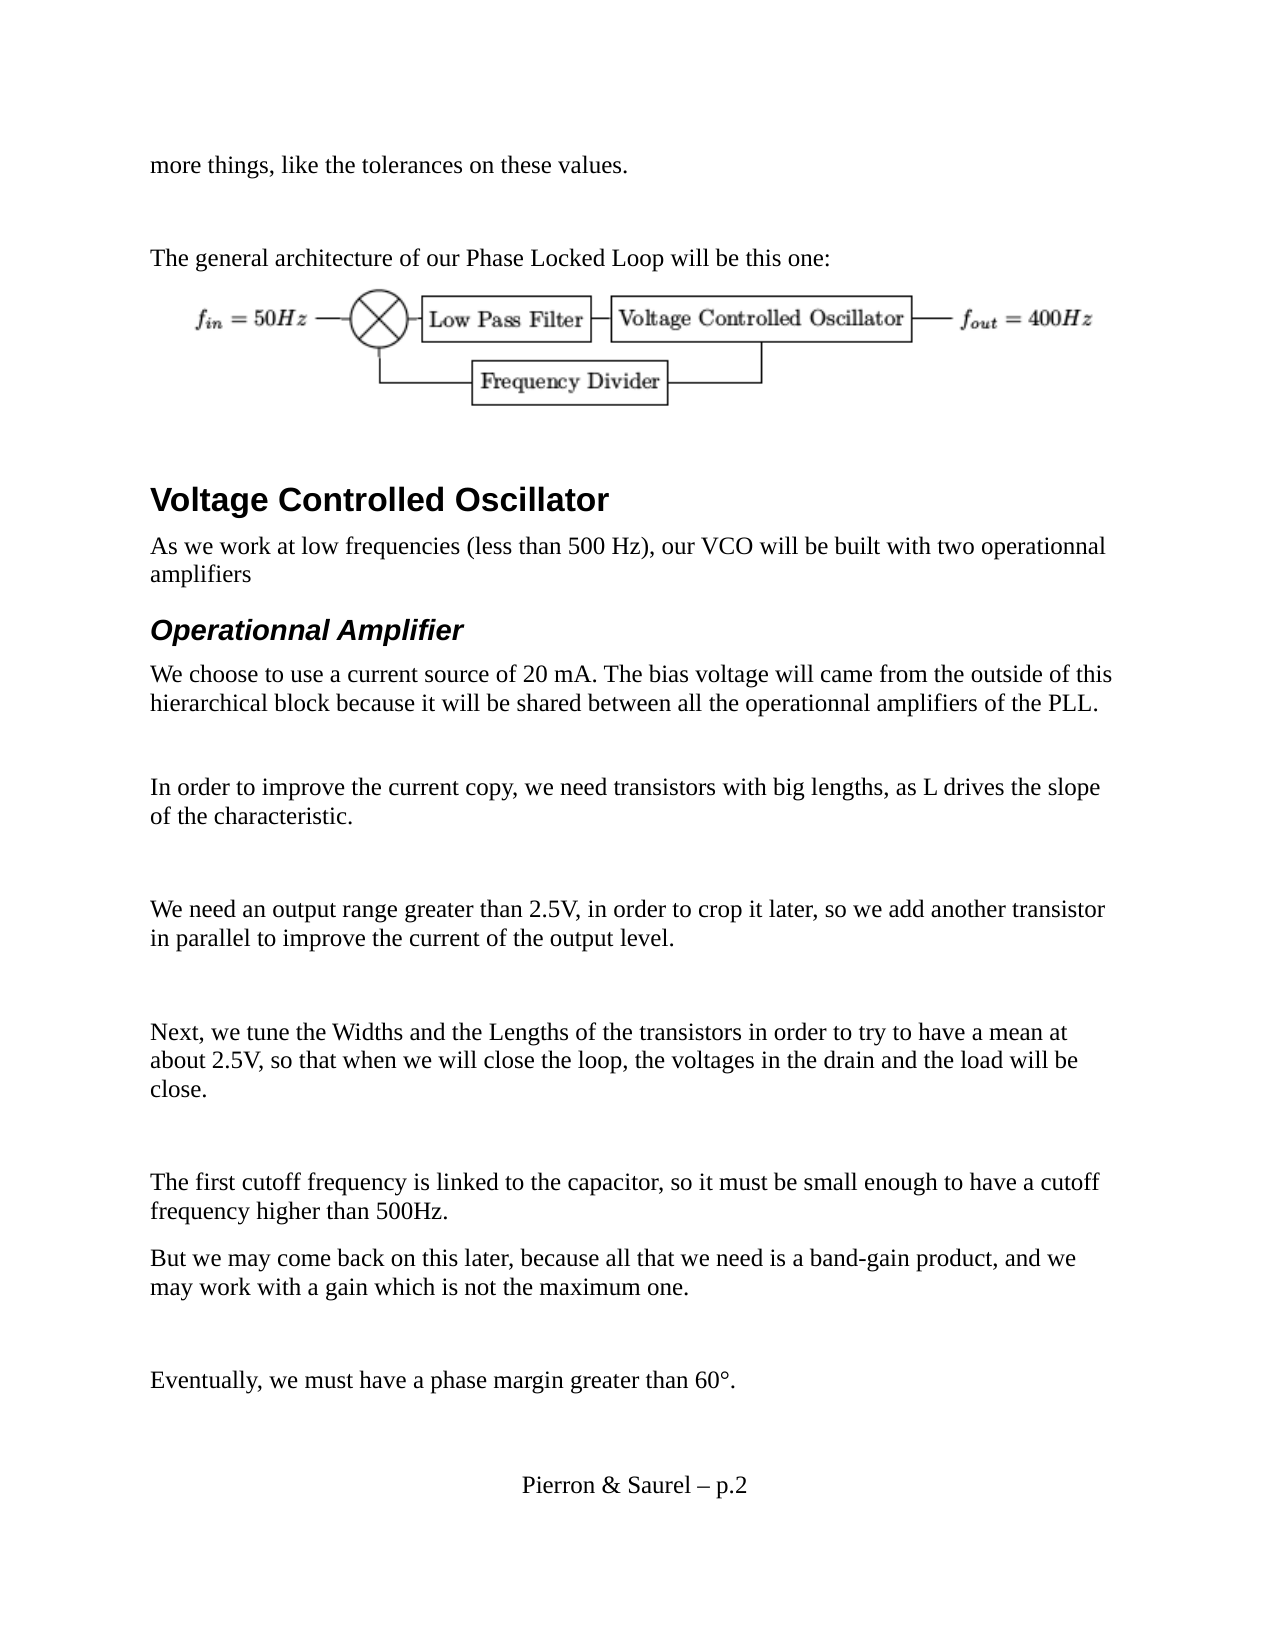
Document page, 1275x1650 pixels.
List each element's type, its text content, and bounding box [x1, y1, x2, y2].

text Eventually, we must have a phase margin greater than 60°. [150, 1365, 1125, 1394]
text We choose to use a current source of 20 mA. The bias voltage will came from the outside of this hierarchical block because it will be shared between all the operationnal amplifiers of the PLL. [150, 659, 1125, 717]
text Next, we tune the Widths and the Lengths of the transistors in order to try to have a mean at about 2.5V, so that when we will close the loop, the voltages in the drain and the load will be close. [150, 1017, 1125, 1103]
text more things, like the tolerances on these values. [150, 150, 1125, 179]
subtitle Voltage Controlled Oscillator [150, 480, 1125, 518]
subtitle Operationnal Amplifier [150, 613, 1125, 647]
text We need an output range greater than 2.5V, in order to crop it later, so we add another transistor in parallel to improve the current of the output level. [150, 894, 1125, 952]
picture [176, 281, 1099, 417]
text The general architecture of our Phase Locked Loop will be this one: [150, 243, 1125, 272]
text In order to improve the current copy, we need transistors with big lengths, as L drives the slope of the characteristic. [150, 772, 1125, 830]
text As we work at low frequencies (less than 500 Hz), our VCO will be built with two operationnal amplifiers [150, 531, 1125, 588]
text But we may come back on this later, because all that we need is a band-gain product, and we may work with a gain which is not the maximum one. [150, 1243, 1125, 1300]
text The first cutoff frequency is linked to the capacitor, so it must be small enough to have a cutoff frequency higher than 500Hz. [150, 1167, 1125, 1225]
